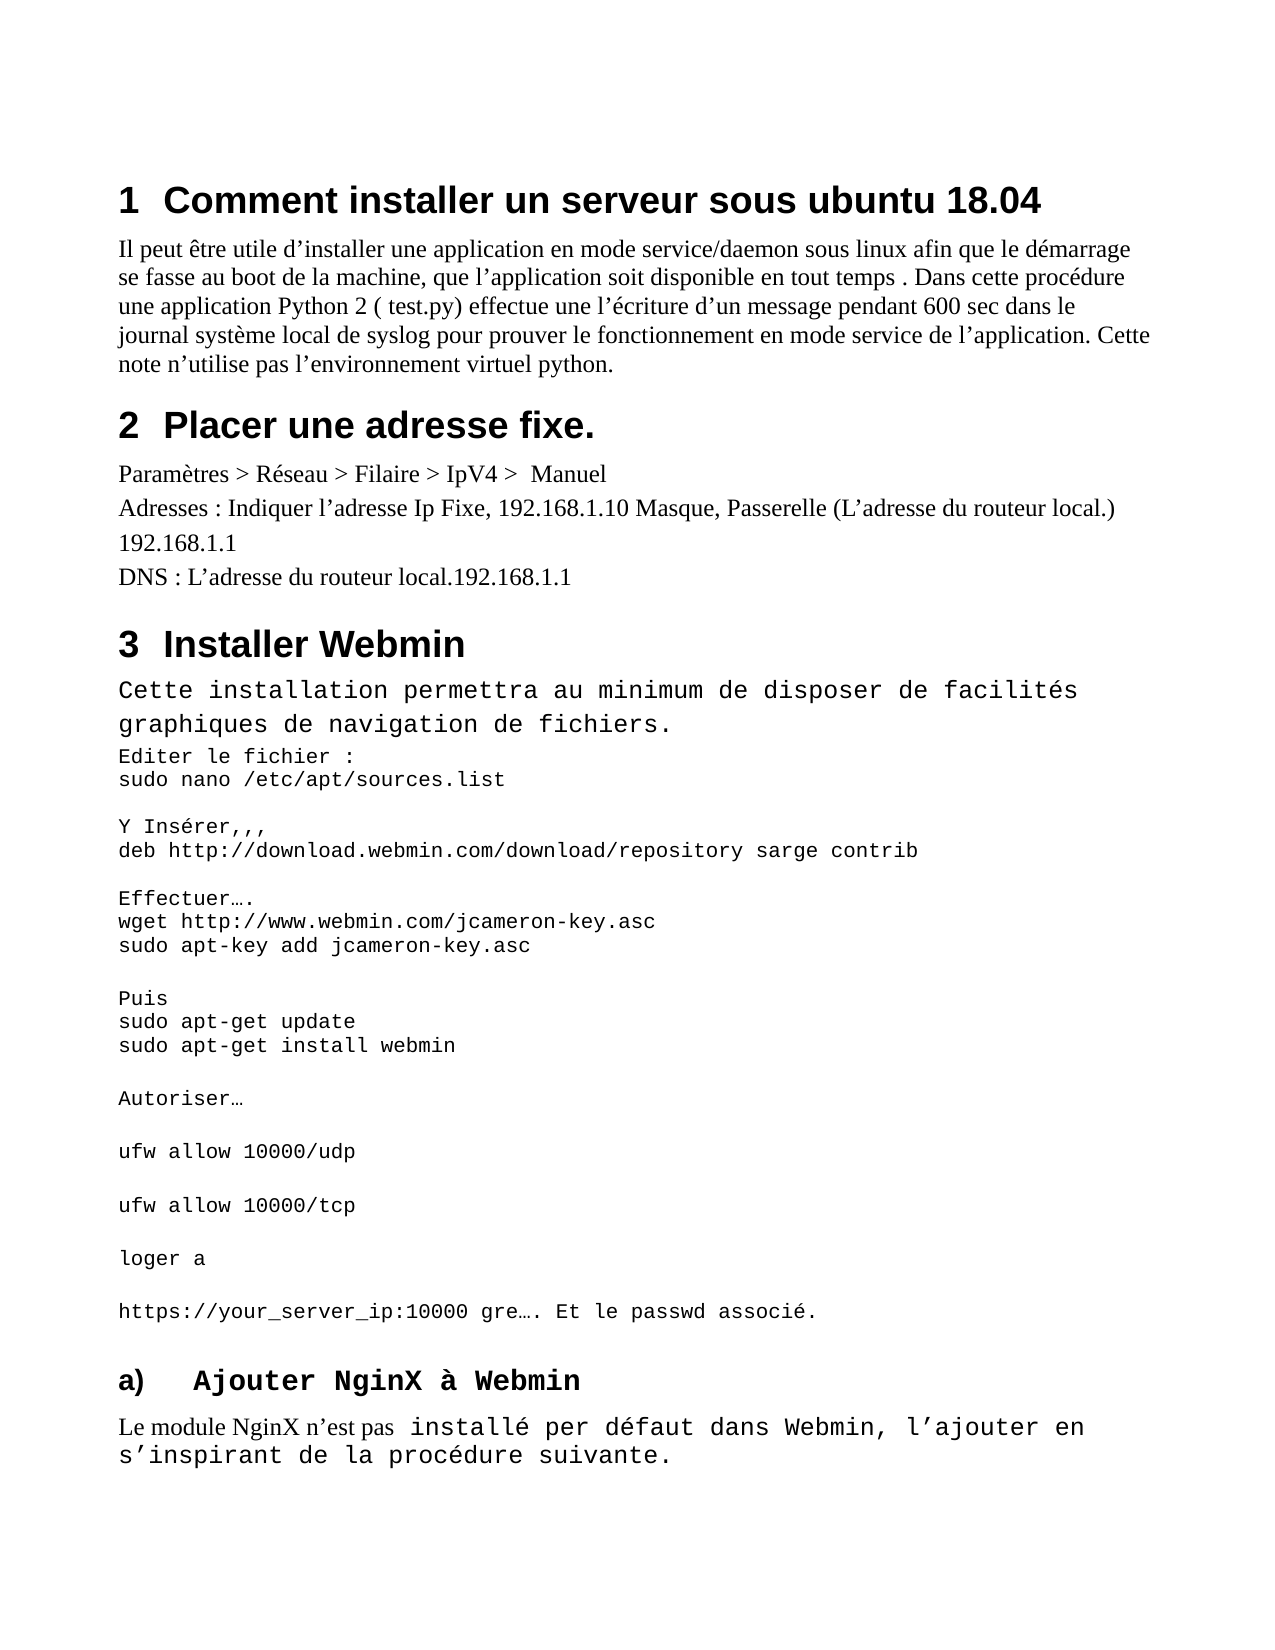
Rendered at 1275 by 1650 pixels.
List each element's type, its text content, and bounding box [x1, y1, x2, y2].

text deb http://download.webmin.com/download/repository sarge contrib [118, 840, 1157, 864]
text ufw allow 10000/tcp [118, 1194, 1157, 1218]
text sudo apt-get install webmin [118, 1035, 1157, 1059]
text https://your_server_ip:10000 gre…. Et le passwd associé. [118, 1301, 1157, 1324]
text sudo nano /etc/apt/sources.list [118, 769, 1157, 793]
text Puis [118, 988, 1157, 1012]
text ufw allow 10000/udp [118, 1141, 1157, 1165]
subtitle Comment installer un serveur sous ubuntu 18.04 [118, 178, 1157, 221]
subtitle Ajouter NginX à Webmin [118, 1363, 1157, 1399]
text Paramètres > Réseau > Filaire > IpV4 > Manuel [118, 459, 1157, 487]
text Y Insérer,,, [118, 817, 1157, 840]
text Effectuer…. [118, 887, 1157, 911]
text sudo apt-key add jcameron-key.asc [118, 935, 1157, 958]
text DNS : L’adresse du routeur local.192.168.1.1 [118, 562, 1157, 591]
text Cette installation permettra au minimum de disposer de facilités graphiques de navigation de fichiers. [118, 678, 1157, 740]
subtitle Placer une adresse fixe. [118, 402, 1157, 446]
text loger a [118, 1248, 1157, 1271]
text Autoriser… [118, 1088, 1157, 1112]
text Editer le fichier : [118, 746, 1157, 769]
text Le module NginX n’est pas installé per défaut dans Webmin, l’ajouter en s’inspirant de la procédure suivante. [118, 1412, 1157, 1471]
text Adresses : Indiquer l’adresse Ip Fixe, 192.168.1.10 Masque, Passerelle (L’adresse du routeur local.) 192.168.1.1 [118, 493, 1157, 556]
subtitle Installer Webmin [118, 622, 1157, 665]
text sudo apt-get update [118, 1012, 1157, 1035]
text wget http://www.webmin.com/jcameron-key.asc [118, 911, 1157, 935]
text Il peut être utile d’installer une application en mode service/daemon sous linux afin que le démarrage se fasse au boot de la machine, que l’application soit disponible en tout temps . Dans cette procédure une application Python 2 ( test.py) effectue une l’écriture d’un message pendant 600 sec dans le journal système local de syslog pour prouver le fonctionnement en mode service de l’application. Cette note n’utilise pas l’environnement virtuel python. [118, 234, 1157, 377]
